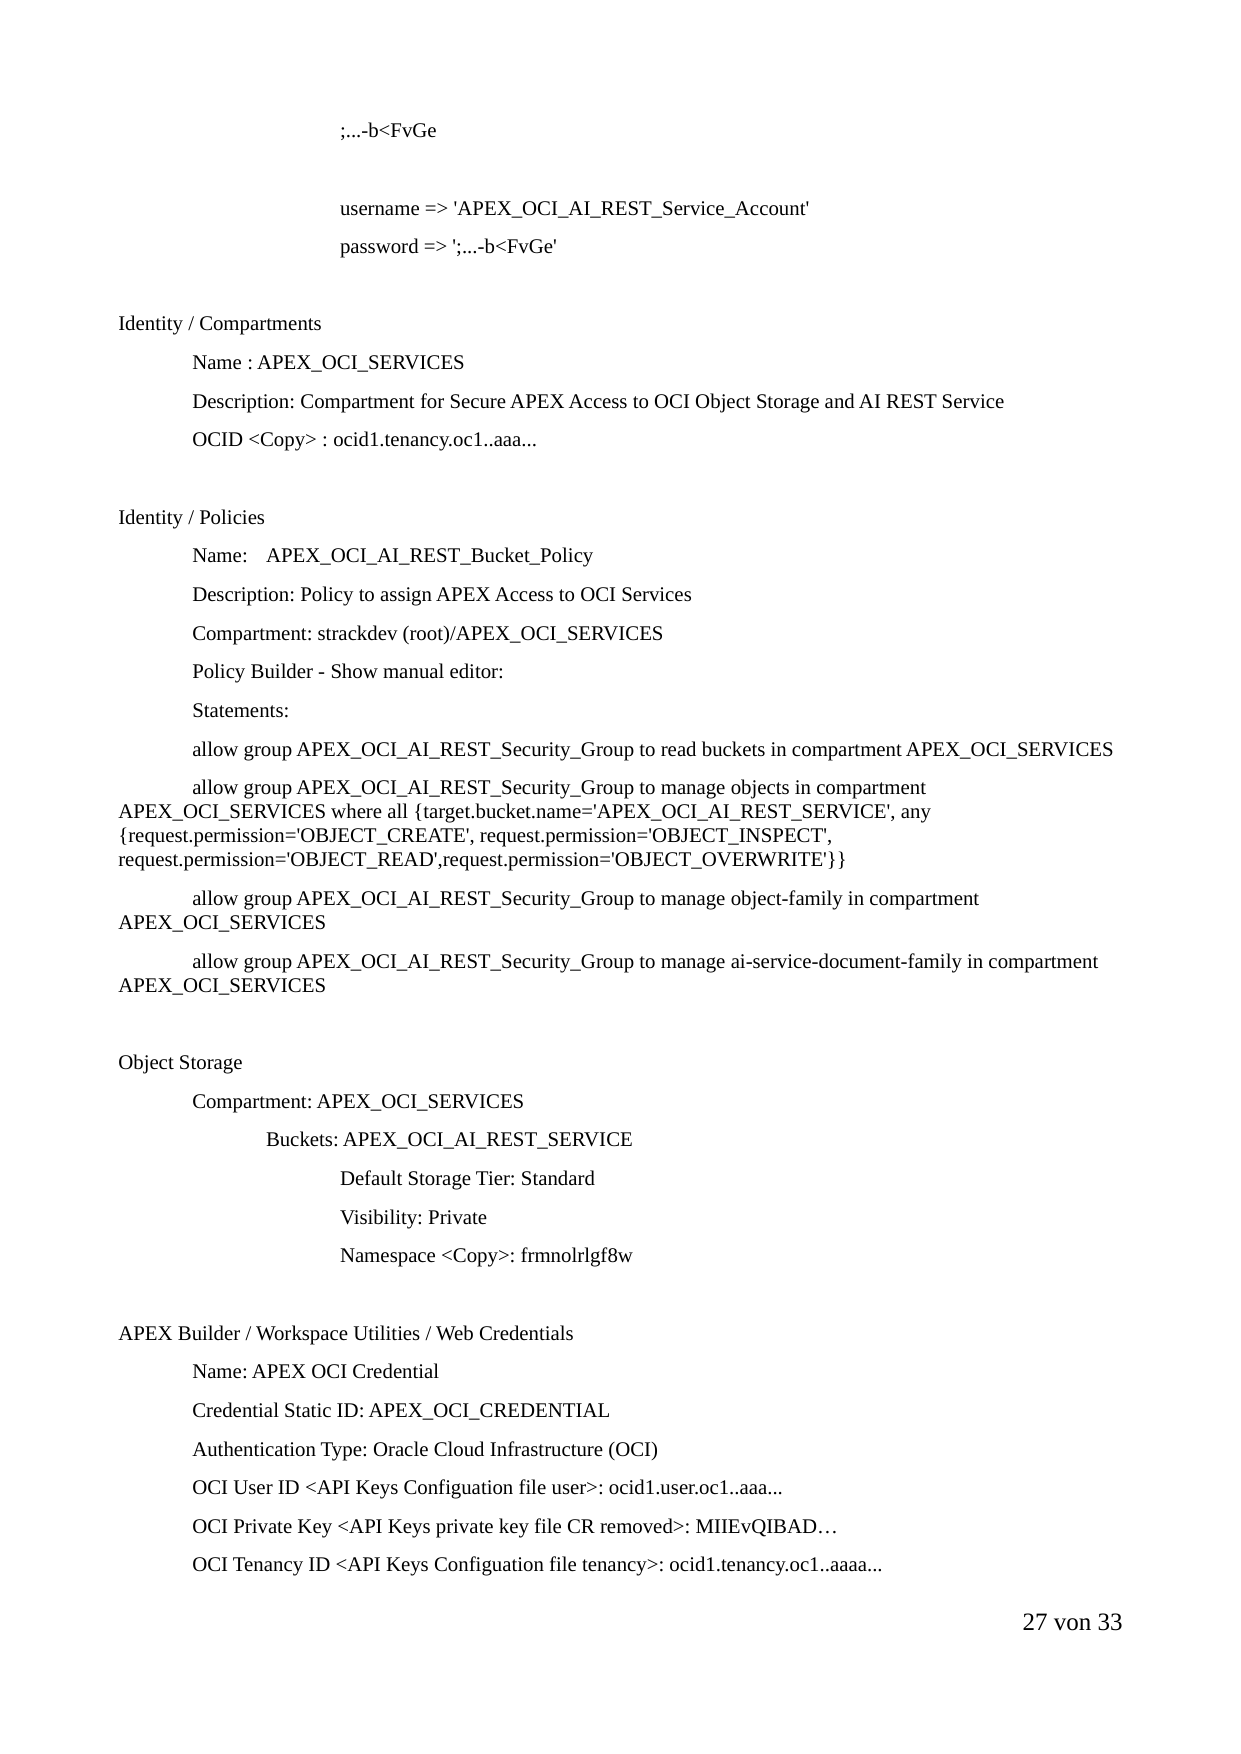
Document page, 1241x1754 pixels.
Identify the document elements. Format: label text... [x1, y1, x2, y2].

text allow group APEX_OCI_AI_REST_Security_Group to manage object-family in compartment APEX_OCI_SERVICES [118, 886, 1122, 934]
text Description: Compartment for Secure APEX Access to OCI Object Storage and AI REST Service [118, 389, 1122, 413]
text Buckets: APEX_OCI_AI_REST_SERVICE [118, 1127, 1122, 1151]
text Visibility: Private [118, 1204, 1122, 1229]
text OCI User ID <API Keys Configuation file user>: ocid1.user.oc1..aaa... [118, 1475, 1122, 1499]
text APEX Builder / Workspace Utilities / Web Credentials [118, 1321, 1122, 1344]
text Authentication Type: Oracle Cloud Infrastructure (OCI) [118, 1436, 1122, 1461]
text Identity / Policies [118, 504, 1122, 529]
text Namespace <Copy>: frmnolrlgf8w [118, 1243, 1122, 1267]
text Object Storage [118, 1050, 1122, 1074]
text Credential Static ID: APEX_OCI_CREDENTIAL [118, 1398, 1122, 1422]
text Name: APEX_OCI_AI_REST_Bucket_Policy [118, 543, 1122, 567]
text Name : APEX_OCI_SERVICES [118, 350, 1122, 374]
text Description: Policy to assign APEX Access to OCI Services [118, 582, 1122, 606]
text allow group APEX_OCI_AI_REST_Security_Group to manage objects in compartment APEX_OCI_SERVICES where all {target.bucket.name='APEX_OCI_AI_REST_SERVICE', any {request.permission='OBJECT_CREATE', request.permission='OBJECT_INSPECT', request.permission='OBJECT_READ',request.permission='OBJECT_OVERWRITE'}} [118, 775, 1122, 871]
text Default Storage Tier: Standard [118, 1166, 1122, 1190]
text allow group APEX_OCI_AI_REST_Security_Group to manage ai-service-document-family in compartment APEX_OCI_SERVICES [118, 949, 1122, 997]
text Name: APEX OCI Credential [118, 1359, 1122, 1383]
text Compartment: strackdev (root)/APEX_OCI_SERVICES [118, 621, 1122, 644]
text OCI Tenancy ID <API Keys Configuation file tenancy>: ocid1.tenancy.oc1..aaaa... [118, 1552, 1122, 1576]
text Policy Builder - Show manual editor: [118, 659, 1122, 683]
text Identity / Compartments [118, 311, 1122, 335]
text ;...-b<FvGe [118, 118, 1122, 142]
text username => 'APEX_OCI_AI_REST_Service_Account' [118, 195, 1122, 219]
text Compartment: APEX_OCI_SERVICES [118, 1089, 1122, 1113]
text OCID <Copy> : ocid1.tenancy.oc1..aaa... [118, 427, 1122, 451]
text OCI Private Key <API Keys private key file CR removed>: MIIEvQIBAD… [118, 1514, 1122, 1538]
text allow group APEX_OCI_AI_REST_Security_Group to read buckets in compartment APEX_OCI_SERVICES [118, 736, 1122, 761]
text Statements: [118, 698, 1122, 722]
text password => ';...-b<FvGe' [118, 234, 1122, 258]
